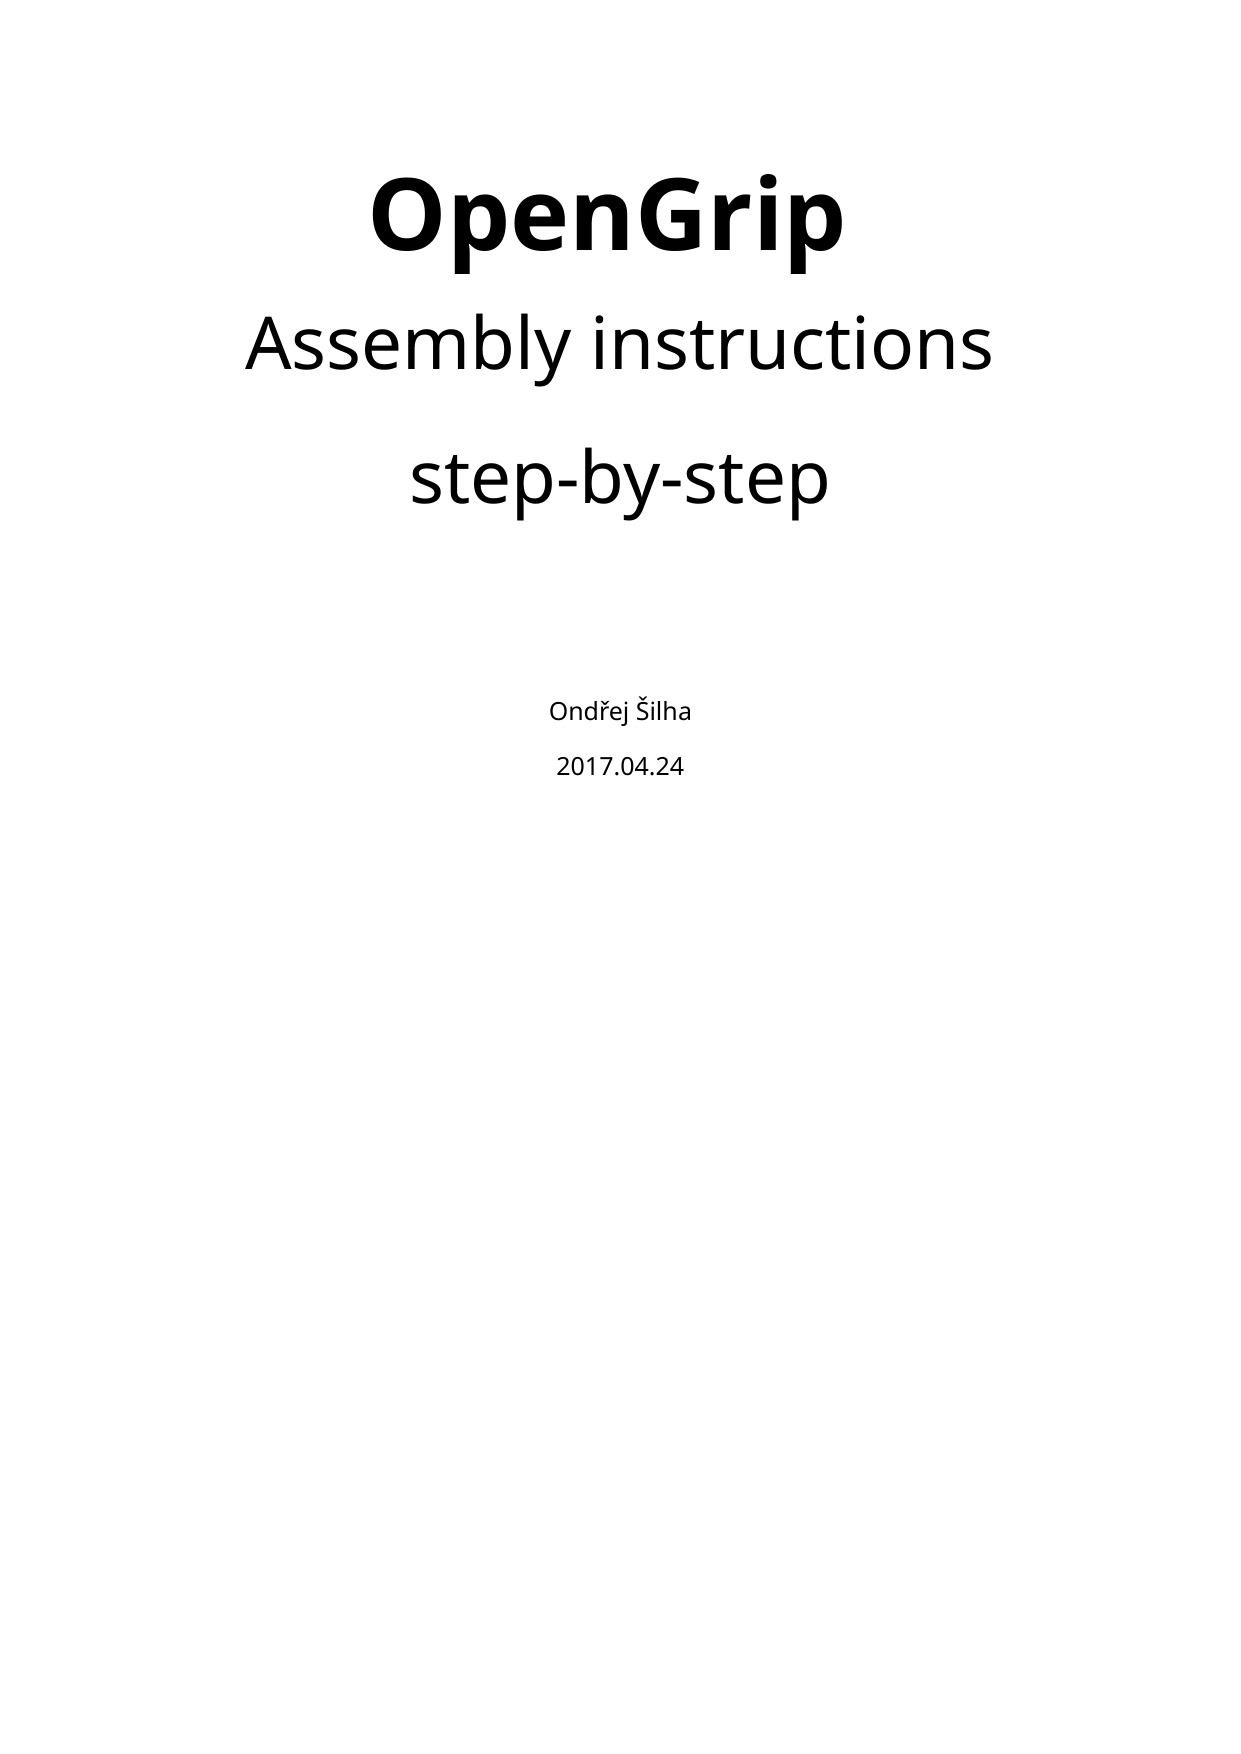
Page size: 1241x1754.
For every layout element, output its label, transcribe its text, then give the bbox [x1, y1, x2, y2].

text Assembly instructions [118, 292, 1122, 391]
title OpenGrip [118, 143, 1122, 279]
text step-by-step [118, 426, 1122, 525]
text 2017.04.24 [118, 748, 1122, 783]
text Ondřej Šilha [118, 693, 1122, 727]
